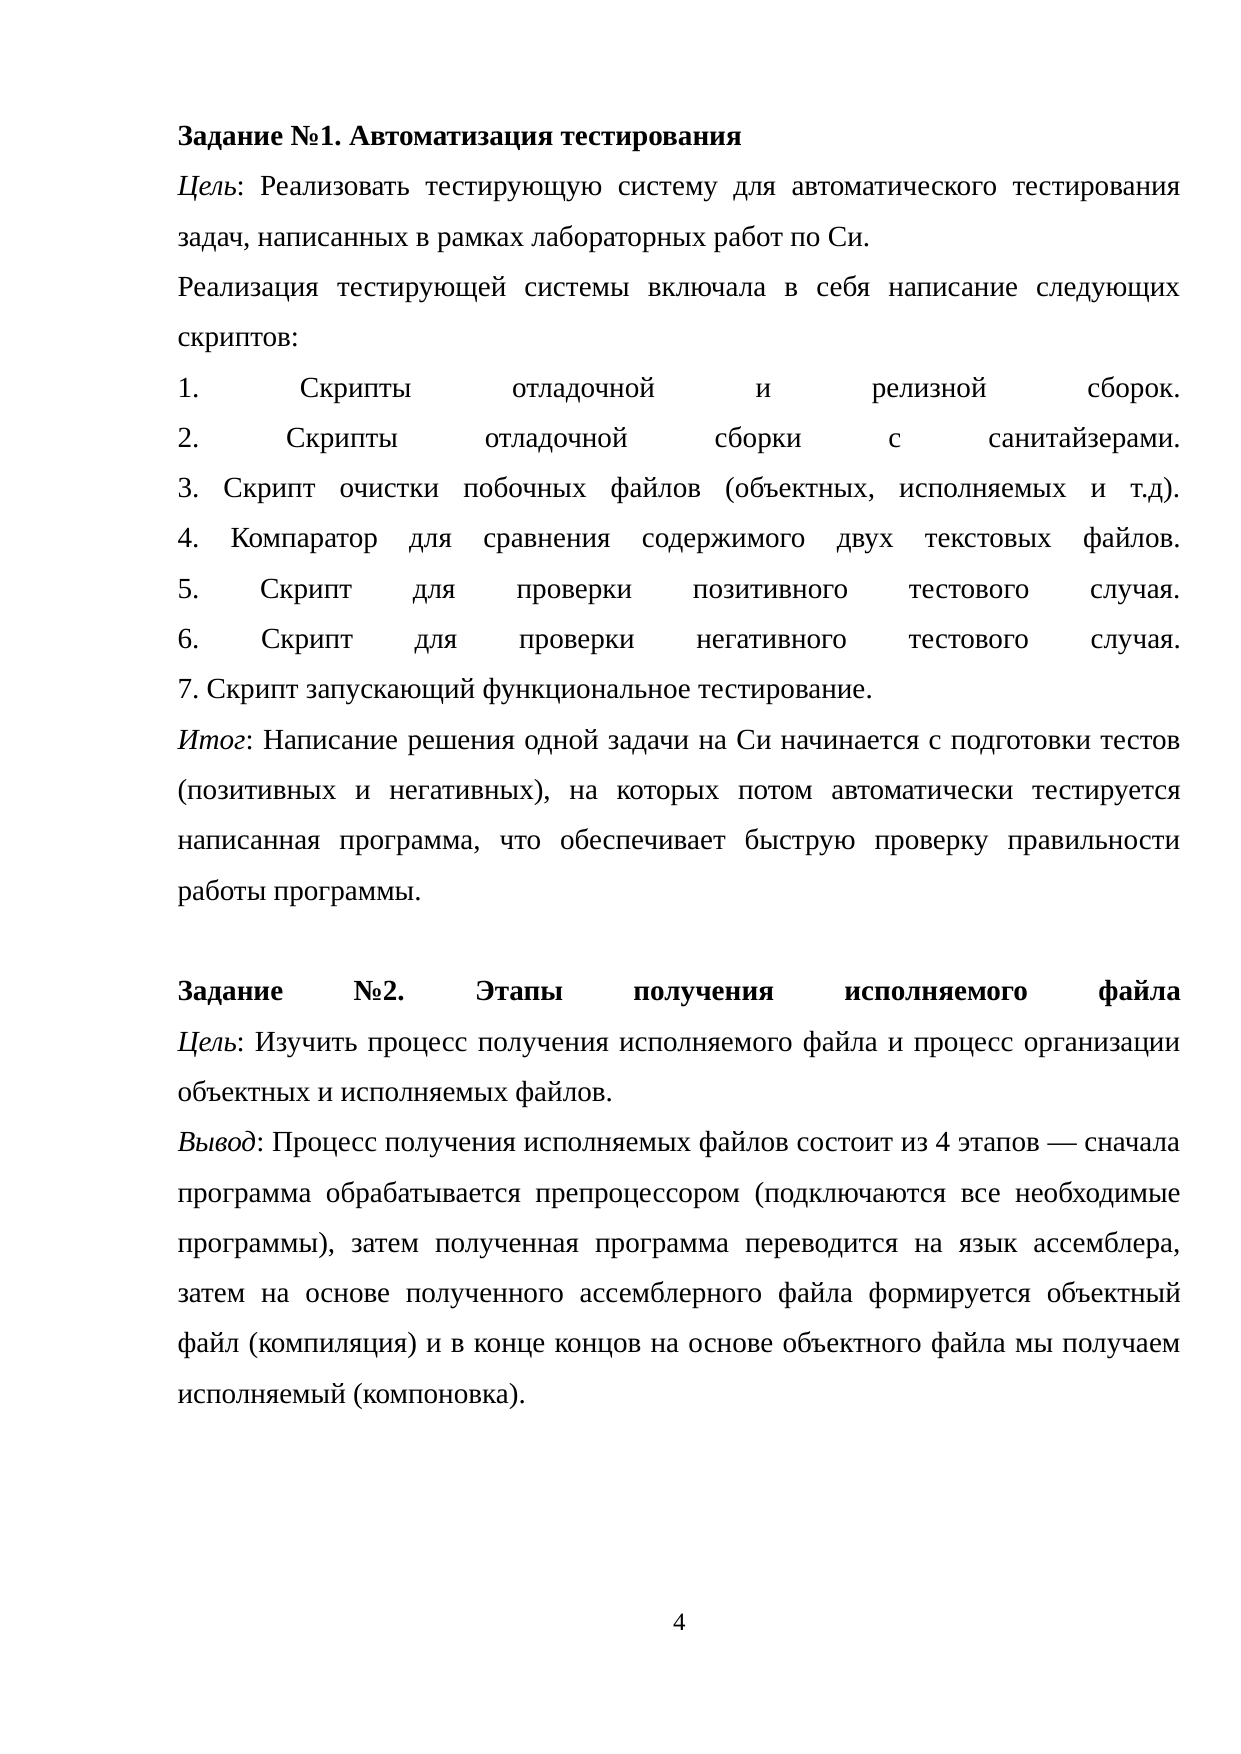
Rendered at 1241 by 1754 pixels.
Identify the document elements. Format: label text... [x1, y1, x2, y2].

text 1. Скрипты отладочной и релизной сборок. 2. Скрипты отладочной сборки с санитайзерами. 3. Скрипт очистки побочных файлов (объектных, исполняемых и т.д). 4. Компаратор для сравнения содержимого двух текстовых файлов. 5. Скрипт для проверки позитивного тестового случая. 6. Скрипт для проверки негативного тестового случая. 7. Скрипт запускающий функциональное тестирование. [177, 370, 1181, 705]
text Реализация тестирующей системы включала в себя написание следующих скриптов: [177, 269, 1181, 353]
text Вывод: Процесс получения исполняемых файлов состоит из 4 этапов — сначала программа обрабатывается препроцессором (подключаются все необходимые программы), затем полученная программа переводится на язык ассемблера, затем на основе полученного ассемблерного файла формируется объектный файл (компиляция) и в конце концов на основе объектного файла мы получаем исполняемый (компоновка). [177, 1124, 1181, 1409]
text Цель: Реализовать тестирующую систему для автоматического тестирования задач, написанных в рамках лабораторных работ по Си. [177, 168, 1181, 252]
text Итог: Написание решения одной задачи на Си начинается с подготовки тестов (позитивных и негативных), на которых потом автоматически тестируется написанная программа, что обеспечивает быструю проверку правильности работы программы. [177, 722, 1181, 906]
text Задание №1. Автоматизация тестирования [177, 118, 1181, 152]
text Задание №2. Этапы получения исполняемого файла Цель: Изучить процесс получения исполняемого файла и процесс организации объектных и исполняемых файлов. [177, 973, 1181, 1108]
